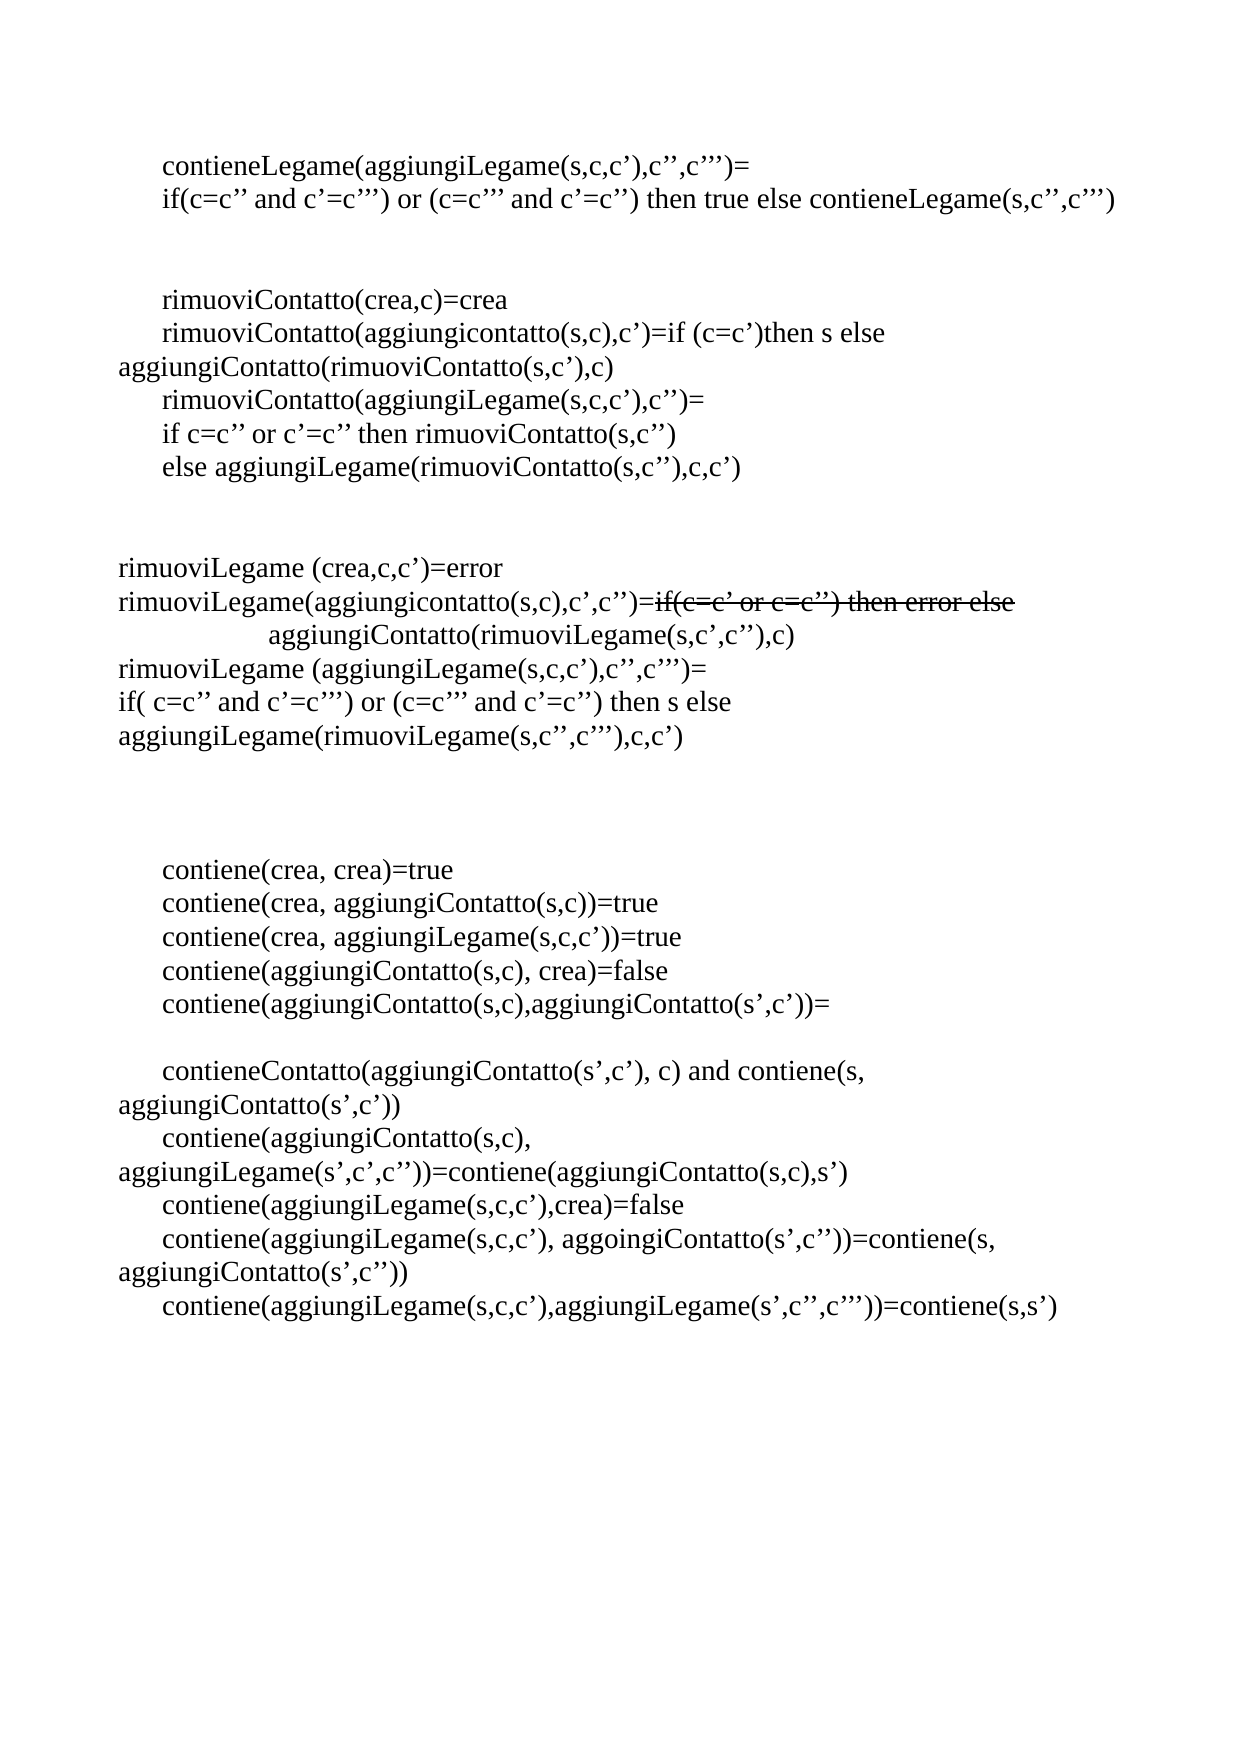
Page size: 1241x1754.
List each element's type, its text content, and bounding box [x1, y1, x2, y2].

text if( c=c’’ and c’=c’’’) or (c=c’’’ and c’=c’’) then s else [118, 684, 1122, 718]
text aggiungiContatto(rimuoviLegame(s,c’,c’’),c) [193, 617, 1122, 651]
text contiene(crea, aggiungiLegame(s,c,c’))=true [118, 919, 1122, 953]
text contiene(aggiungiContatto(s,c),aggiungiContatto(s’,c’))= [118, 986, 1122, 1020]
text contiene(aggiungiContatto(s,c), crea)=false [118, 953, 1122, 986]
text contiene(aggiungiContatto(s,c), aggiungiLegame(s’,c’,c’’))=contiene(aggiungiContatto(s,c),s’) [118, 1120, 1122, 1187]
text if c=c’’ or c’=c’’ then rimuoviContatto(s,c’’) [118, 416, 1122, 449]
text rimuoviLegame (crea,c,c’)=error [118, 550, 1122, 584]
text else aggiungiLegame(rimuoviContatto(s,c’’),c,c’) [118, 449, 1122, 483]
text contiene(aggiungiLegame(s,c,c’), aggoingiContatto(s’,c’’))=contiene(s, aggiungiContatto(s’,c’’)) [118, 1221, 1122, 1288]
text if(c=c’’ and c’=c’’’) or (c=c’’’ and c’=c’’) then true else contieneLegame(s,c’’,c’’’) [118, 181, 1122, 215]
text contieneLegame(aggiungiLegame(s,c,c’),c’’,c’’’)= [118, 148, 1122, 181]
text contieneContatto(aggiungiContatto(s’,c’), c) and contiene(s, aggiungiContatto(s’,c’)) [118, 1053, 1122, 1120]
text rimuoviContatto(aggiungicontatto(s,c),c’)=if (c=c’)then s else aggiungiContatto(rimuoviContatto(s,c’),c) [118, 315, 1122, 382]
text rimuoviLegame (aggiungiLegame(s,c,c’),c’’,c’’’)= [118, 651, 1122, 684]
text contiene(aggiungiLegame(s,c,c’),crea)=false [118, 1187, 1122, 1221]
text contiene(crea, aggiungiContatto(s,c))=true [118, 886, 1122, 919]
text rimuoviLegame(aggiungicontatto(s,c),c’,c’’)=if(c=c’ or c=c’’) then error else [118, 584, 1122, 617]
text rimuoviContatto(aggiungiLegame(s,c,c’),c’’)= [118, 382, 1122, 416]
text aggiungiLegame(rimuoviLegame(s,c’’,c’’’),c,c’) [118, 718, 1122, 751]
text contiene(aggiungiLegame(s,c,c’),aggiungiLegame(s’,c’’,c’’’))=contiene(s,s’) [118, 1288, 1122, 1322]
text rimuoviContatto(crea,c)=crea [118, 282, 1122, 315]
text contiene(crea, crea)=true [118, 852, 1122, 886]
